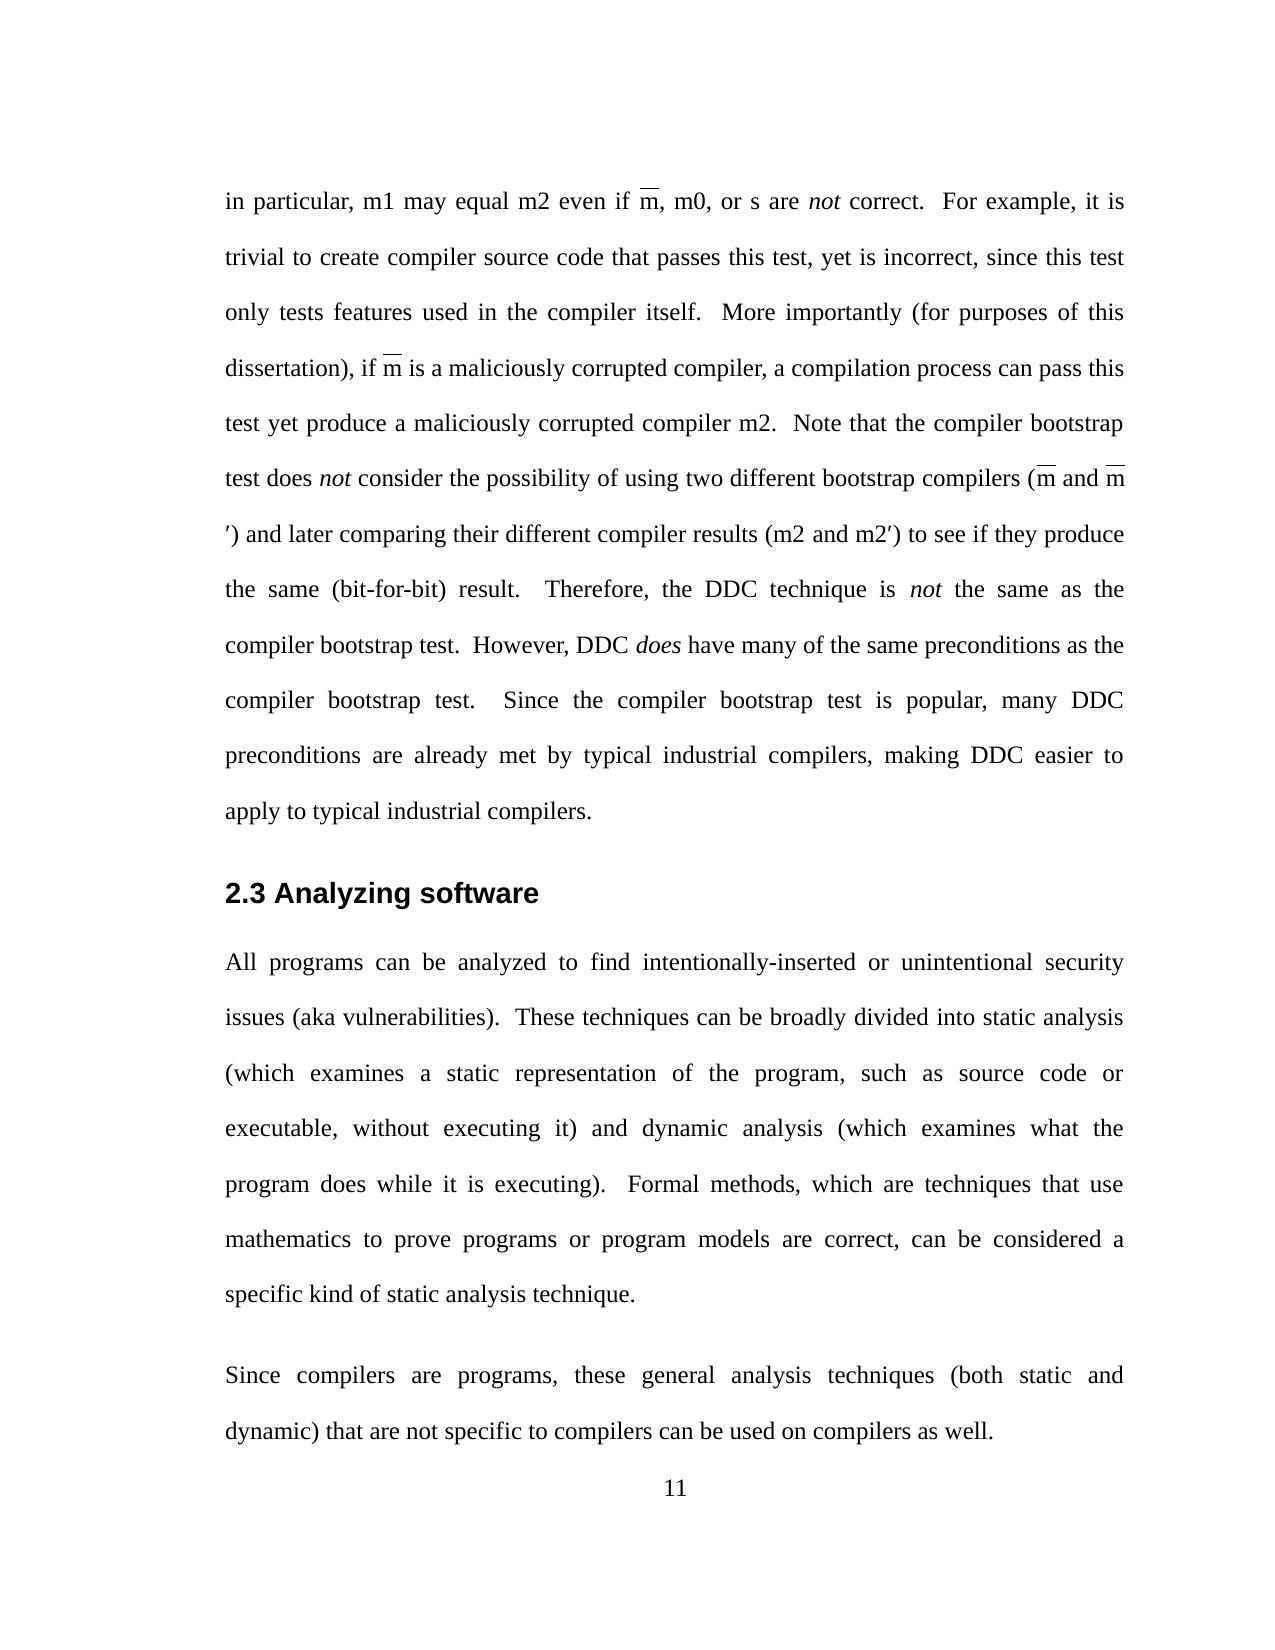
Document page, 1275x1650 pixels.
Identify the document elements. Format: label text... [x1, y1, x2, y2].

text All programs can be analyzed to find intentionally-inserted or unintentional security issues (aka vulnerabilities). These techniques can be broadly divided into static analysis (which examines a static representation of the program, such as source code or executable, without executing it) and dynamic analysis (which examines what the program does while it is executing). Formal methods, which are techniques that use mathematics to prove programs or program models are correct, can be considered a specific kind of static analysis technique. [225, 948, 1125, 1308]
text Since compilers are programs, these general analysis techniques (both static and dynamic) that are not specific to compilers can be used on compilers as well. [225, 1362, 1125, 1445]
text in particular, m1 may equal m2 even if m, m0, or s are not correct. For example, it is trivial to create compiler source code that passes this test, yet is incorrect, since this test only tests features used in the compiler itself. More importantly (for purposes of this dissertation), if m is a maliciously corrupted compiler, a compilation process can pass this test yet produce a maliciously corrupted compiler m2. Note that the compiler bootstrap test does not consider the possibility of using two different bootstrap compilers (m and m′) and later comparing their different compiler results (m2 and m2′) to see if they produce the same (bit-for-bit) result. Therefore, the DDC technique is not the same as the compiler bootstrap test. However, DDC does have many of the same preconditions as the compiler bootstrap test. Since the compiler bootstrap test is popular, many DDC preconditions are already met by typical industrial compilers, making DDC easier to apply to typical industrial compilers. [225, 187, 1125, 825]
subtitle Analyzing software [225, 877, 1125, 910]
